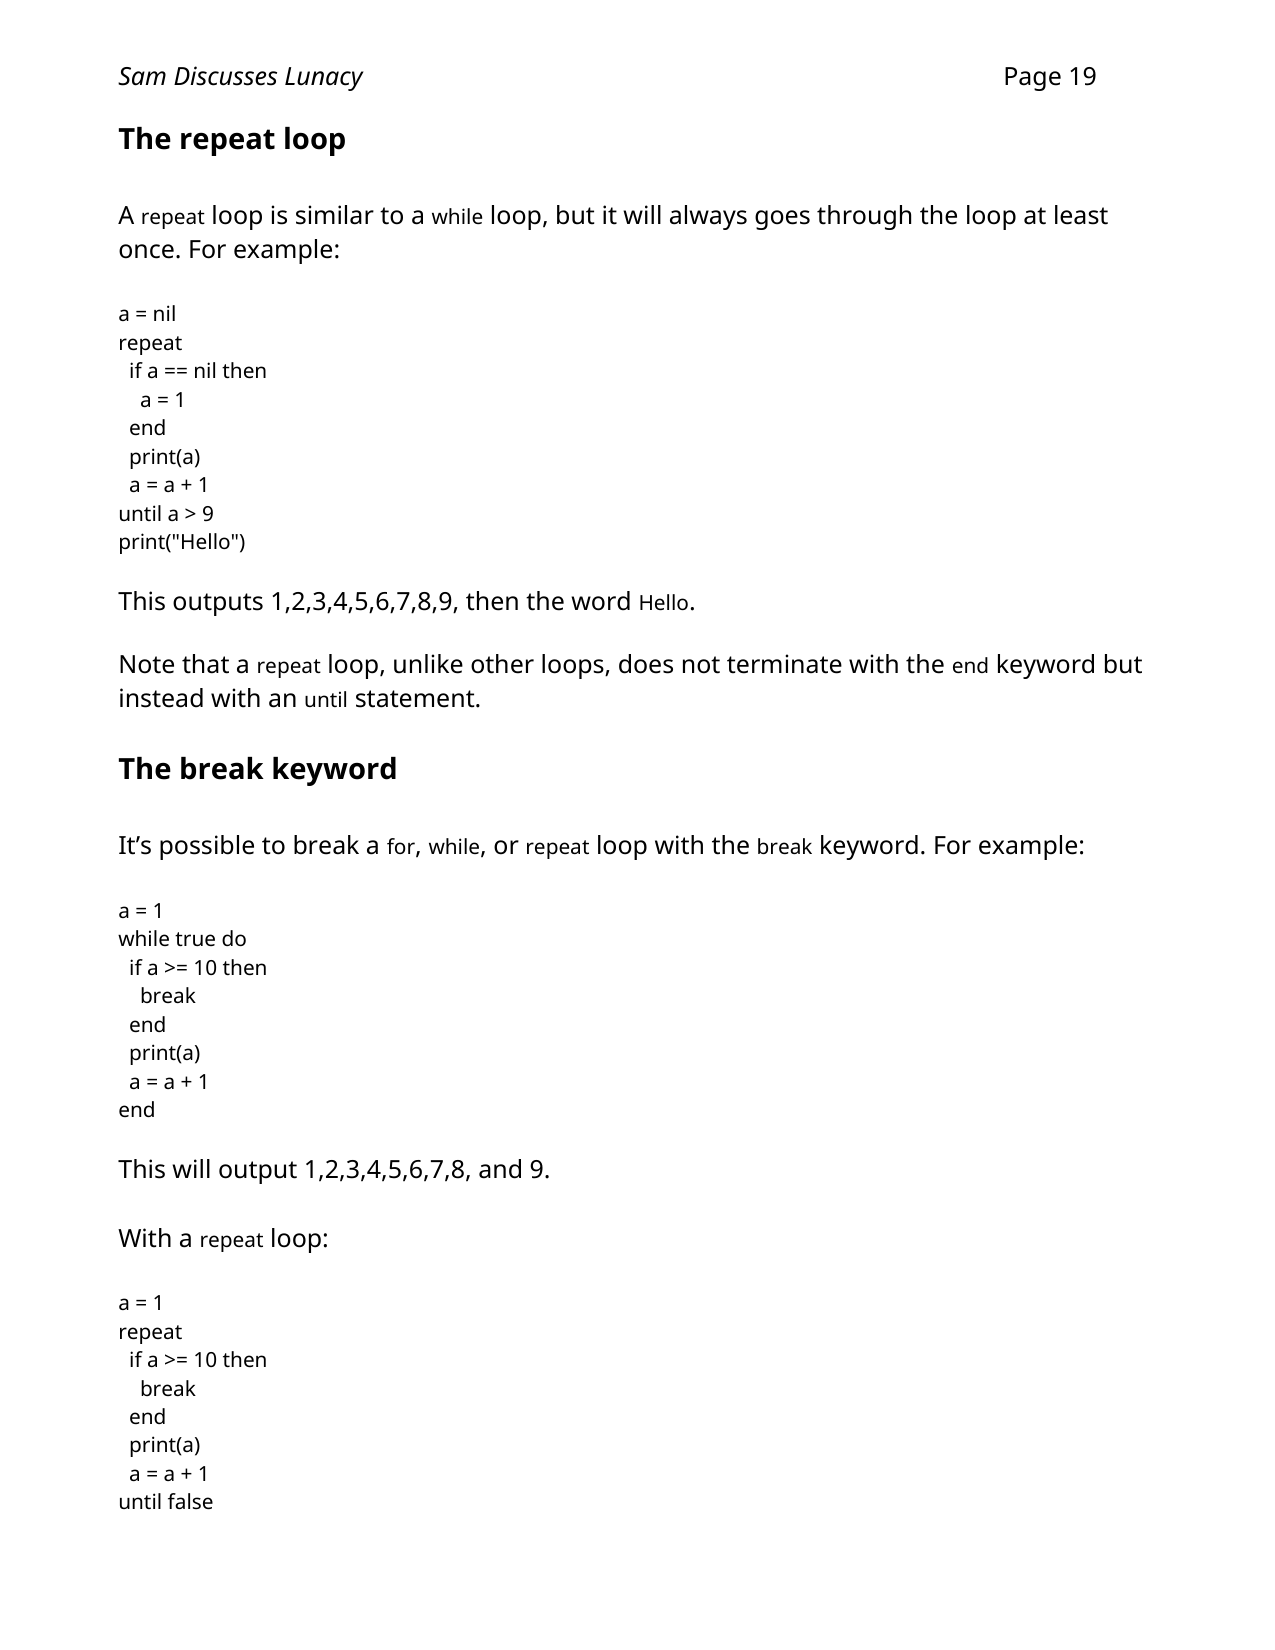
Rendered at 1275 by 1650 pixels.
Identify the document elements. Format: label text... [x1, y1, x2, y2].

text With a repeat loop: [118, 1220, 1157, 1254]
text break [118, 981, 1157, 1010]
text repeat [118, 1317, 1157, 1345]
text a = 1 [118, 896, 1157, 924]
text if a == nil then [118, 356, 1157, 385]
text break [118, 1374, 1157, 1402]
text The break keyword [118, 749, 1157, 788]
text if a >= 10 then [118, 1345, 1157, 1374]
text The repeat loop [118, 118, 1157, 158]
text end [118, 1010, 1157, 1038]
text This will output 1,2,3,4,5,6,7,8, and 9. [118, 1152, 1157, 1186]
text print(a) [118, 1038, 1157, 1067]
text end [118, 413, 1157, 442]
text Note that a repeat loop, unlike other loops, does not terminate with the end keyword but instead with an until statement. [118, 646, 1157, 714]
text a = 1 [118, 385, 1157, 413]
text end [118, 1095, 1157, 1124]
text This outputs 1,2,3,4,5,6,7,8,9, then the word Hello. [118, 584, 1157, 618]
text if a >= 10 then [118, 953, 1157, 981]
text print(a) [118, 442, 1157, 470]
text A repeat loop is similar to a while loop, but it will always goes through the loop at least once. For example: [118, 197, 1157, 266]
text It’s possible to break a for, while, or repeat loop with the break keyword. For example: [118, 828, 1157, 862]
text repeat [118, 328, 1157, 356]
text a = nil [118, 299, 1157, 328]
text a = a + 1 [118, 470, 1157, 499]
text print(a) [118, 1431, 1157, 1459]
text a = 1 [118, 1288, 1157, 1317]
text until a > 9 [118, 499, 1157, 527]
text a = a + 1 [118, 1459, 1157, 1487]
text while true do [118, 924, 1157, 953]
text until false [118, 1487, 1157, 1516]
text end [118, 1402, 1157, 1431]
text a = a + 1 [118, 1067, 1157, 1095]
text print("Hello") [118, 527, 1157, 556]
